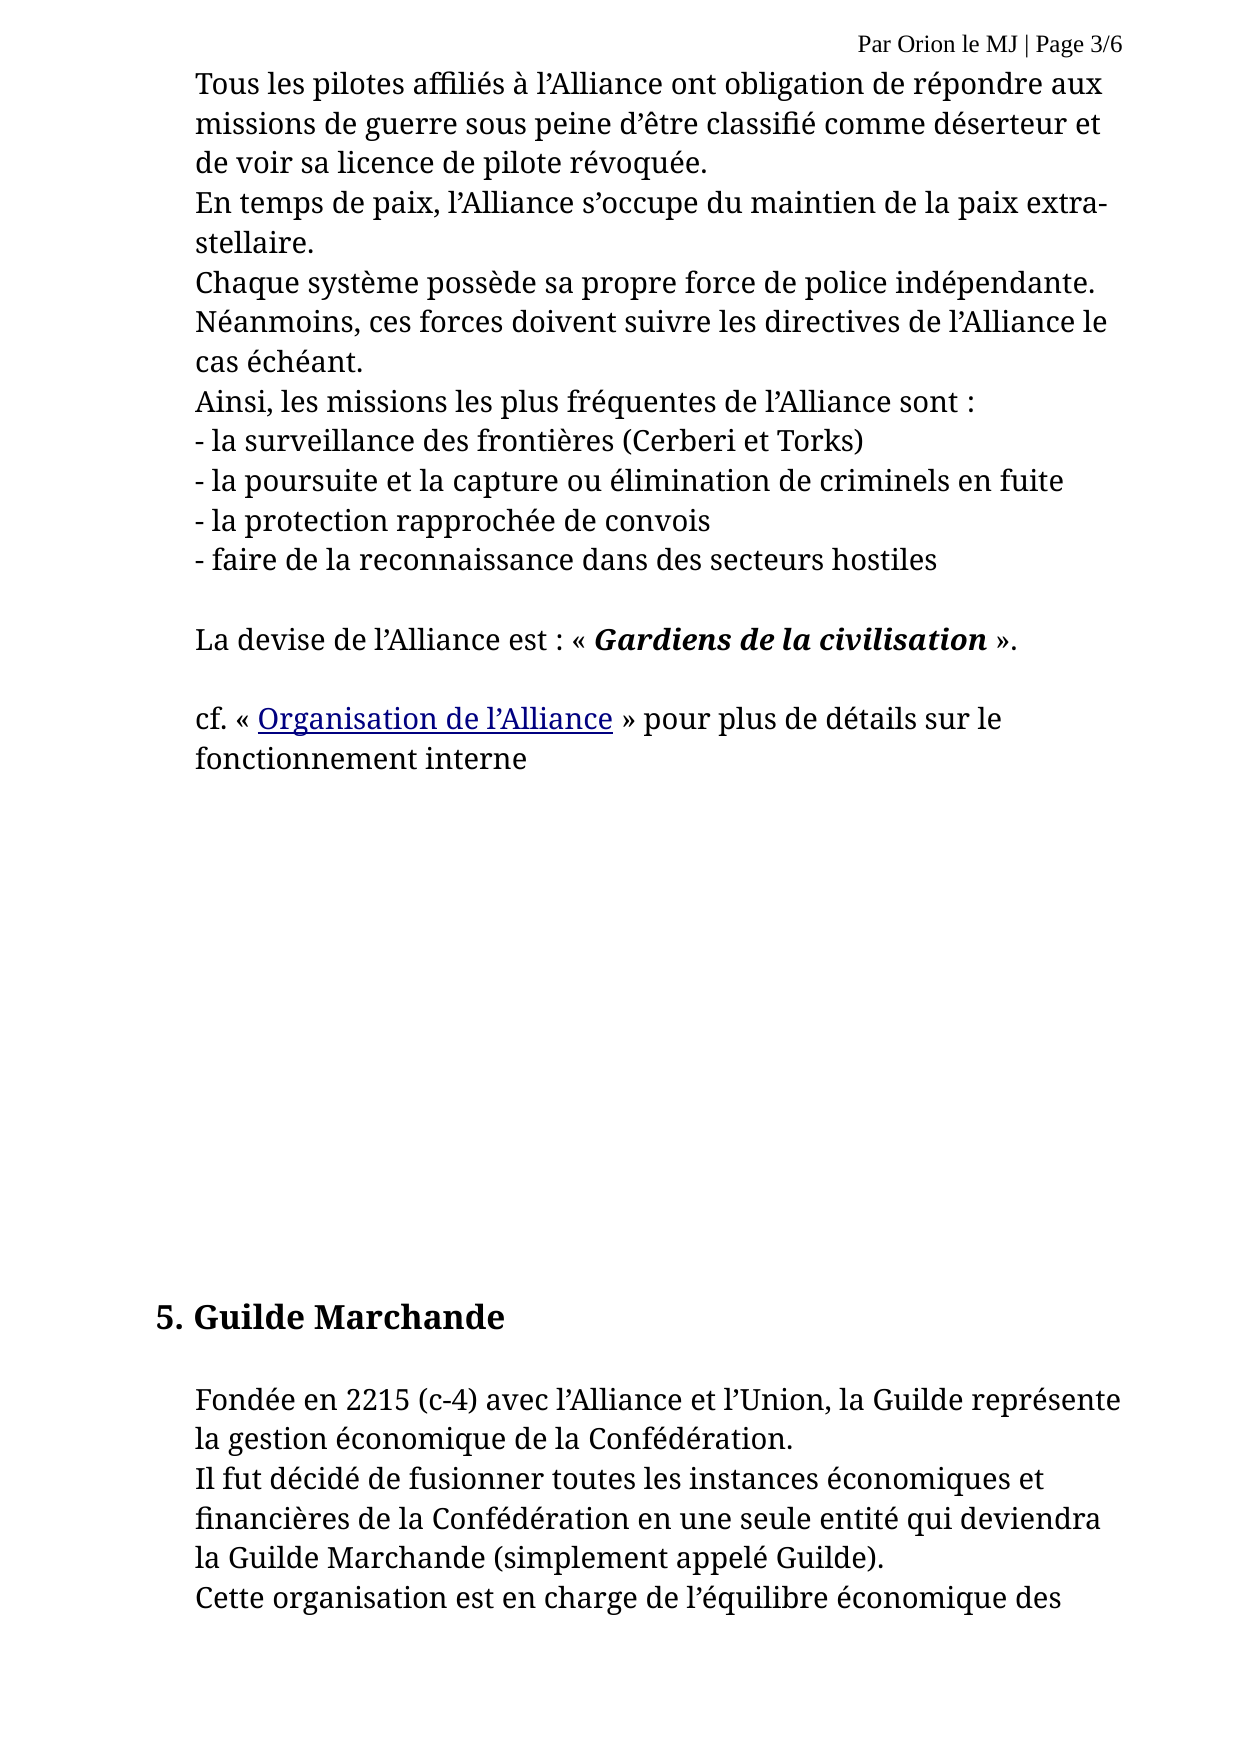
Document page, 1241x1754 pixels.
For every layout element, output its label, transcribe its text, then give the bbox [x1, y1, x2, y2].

text Chaque système possède sa propre force de police indépendante. [195, 262, 1122, 302]
text Ainsi, les missions les plus fréquentes de l’Alliance sont : [195, 381, 1122, 421]
text - faire de la reconnaissance dans des secteurs hostiles [195, 540, 1122, 579]
text Néanmoins, ces forces doivent suivre les directives de l’Alliance le cas échéant. [195, 302, 1122, 381]
text - la protection rapprochée de convois [195, 500, 1122, 540]
list Guilde Marchande [156, 1294, 1122, 1339]
text En temps de paix, l’Alliance s’occupe du maintien de la paix extra-stellaire. [195, 182, 1122, 262]
text Il fut décidé de fusionner toutes les instances économiques et financières de la Confédération en une seule entité qui deviendra la Guilde Marchande (simplement appelé Guilde). [195, 1458, 1122, 1577]
text - la surveillance des frontières (Cerberi et Torks) [195, 421, 1122, 460]
text Fondée en 2215 (c-4) avec l’Alliance et l’Union, la Guilde représente la gestion économique de la Confédération. [195, 1379, 1122, 1458]
text - la poursuite et la capture ou élimination de criminels en fuite [195, 460, 1122, 500]
text Tous les pilotes affiliés à l’Alliance ont obligation de répondre aux missions de guerre sous peine d’être classifié comme déserteur et de voir sa licence de pilote révoquée. [195, 63, 1122, 182]
text La devise de l’Alliance est : « Gardiens de la civilisation ». [195, 619, 1122, 659]
text cf. « Organisation de l’Alliance » pour plus de détails sur le fonctionnement interne [195, 698, 1122, 778]
text Cette organisation est en charge de l’équilibre économique des [195, 1577, 1122, 1617]
